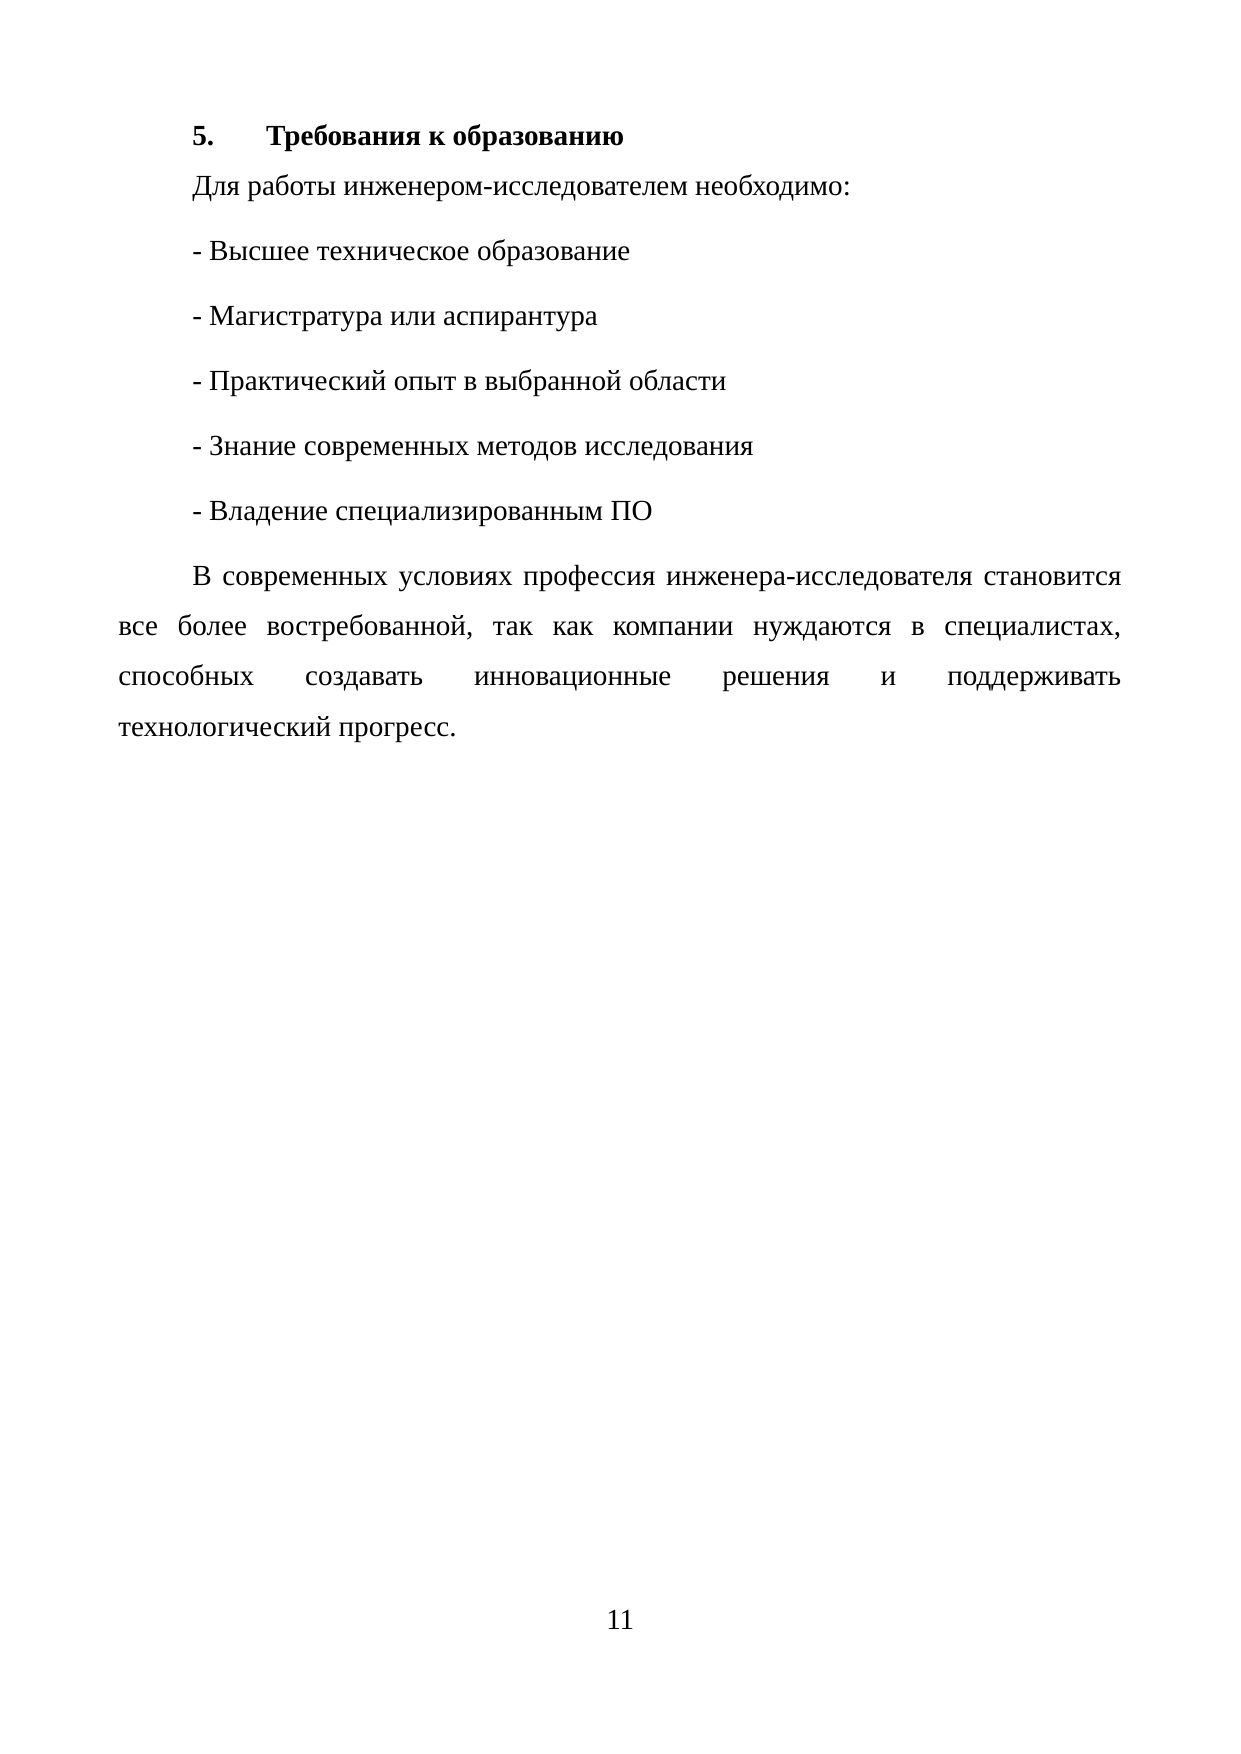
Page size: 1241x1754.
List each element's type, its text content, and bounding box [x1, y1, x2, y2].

subtitle Требования к образованию [118, 118, 1122, 152]
text - Высшее техническое образование [118, 233, 1122, 267]
text Для работы инженером-исследователем необходимо: [118, 168, 1122, 202]
text - Магистратура или аспирантура [118, 298, 1122, 332]
text В современных условиях профессия инженера-исследователя становится все более востребованной, так как компании нуждаются в специалистах, способных создавать инновационные решения и поддерживать технологический прогресс. [118, 558, 1122, 742]
text - Владение специализированным ПО [118, 493, 1122, 526]
text - Знание современных методов исследования [118, 428, 1122, 462]
text - Практический опыт в выбранной области [118, 363, 1122, 397]
